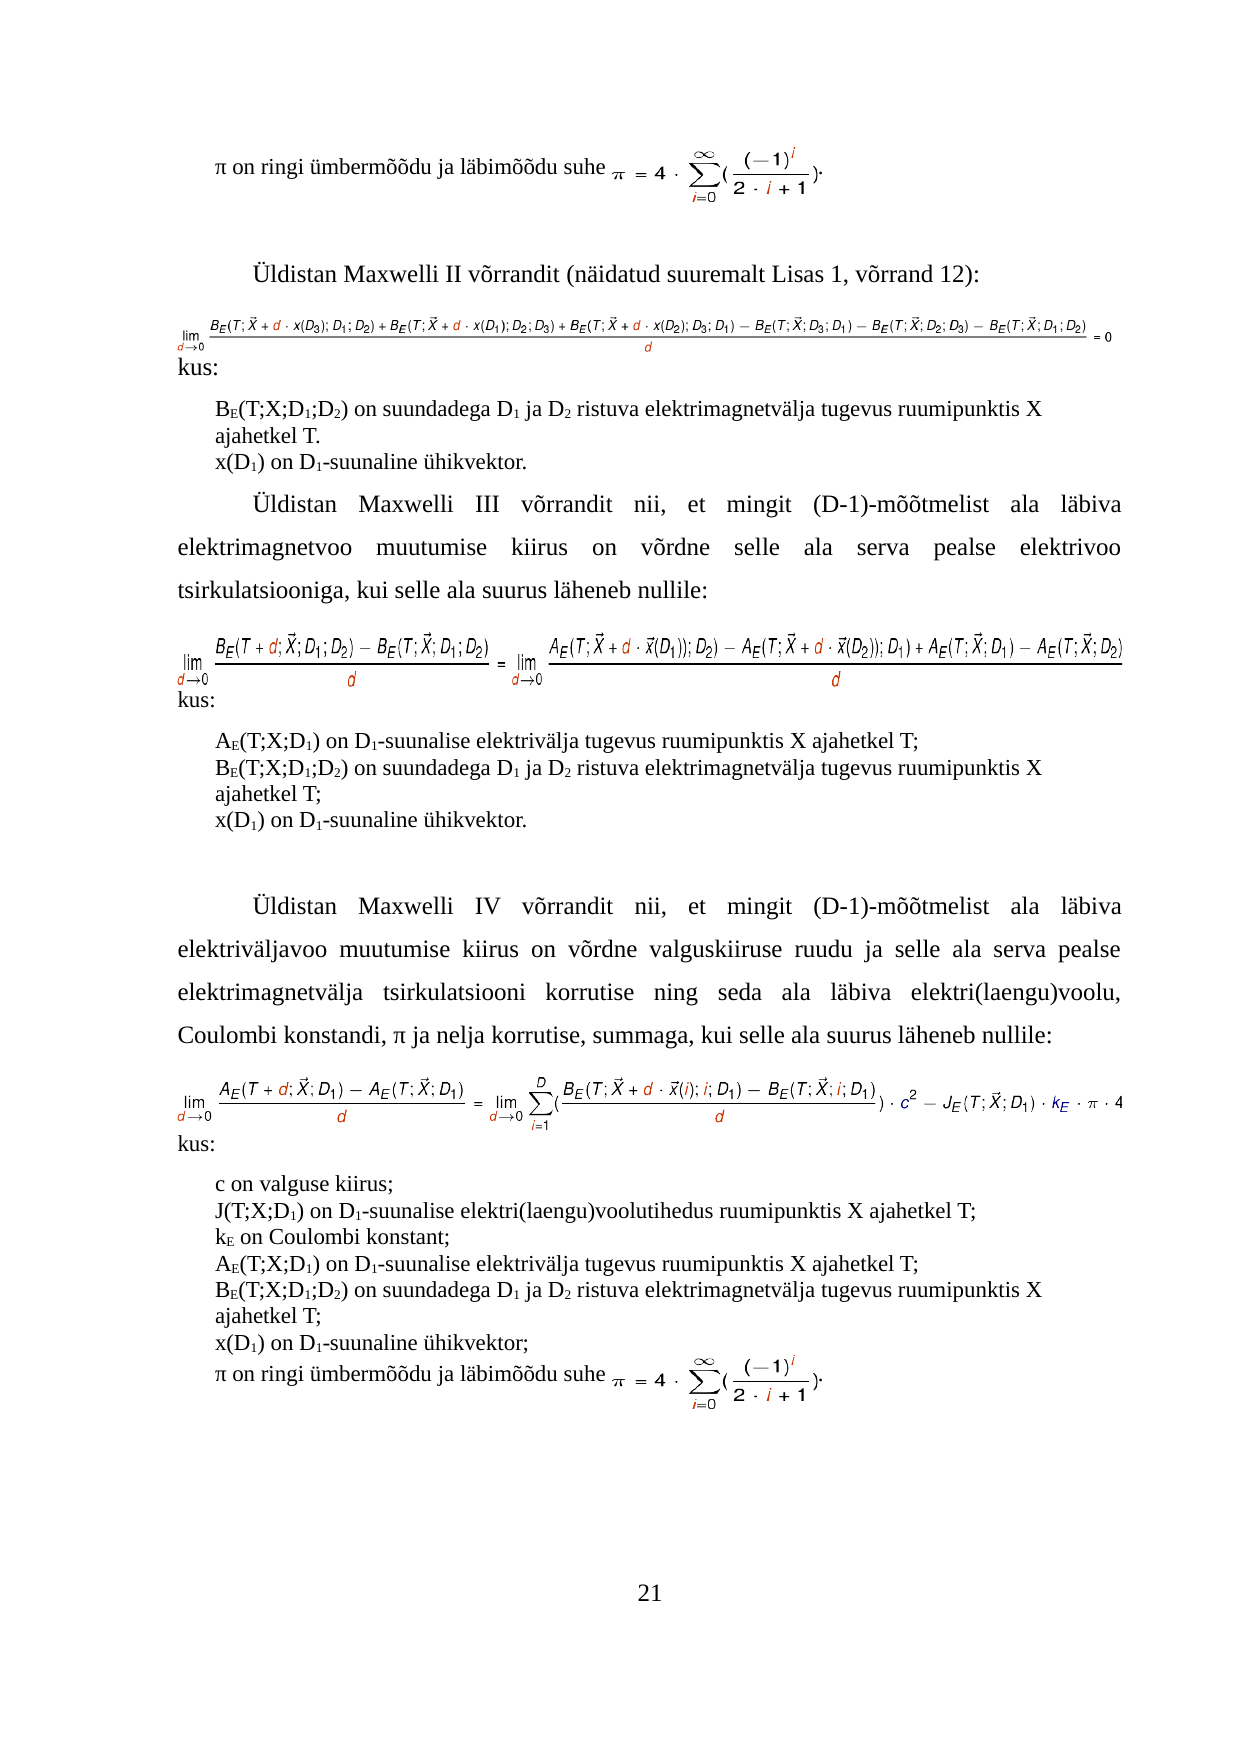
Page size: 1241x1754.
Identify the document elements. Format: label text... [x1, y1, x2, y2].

picture [611, 1355, 818, 1409]
picture [177, 317, 1123, 352]
text BE(T;X;D1;D2) on suundadega D1 ja D2 ristuva elektrimagnetvälja tugevus ruumipunktis X ajahetkel T. x(D1) on D1-suunaline ühikvektor. [215, 395, 1122, 474]
text c on valguse kiirus; J(T;X;D1) on D1-suunalise elektri(laengu)voolutihedus ruumipunktis X ajahetkel T; kE on Coulombi konstant; AE(T;X;D1) on D1-suunalise elektrivälja tugevus ruumipunktis X ajahetkel T; BE(T;X;D1;D2) on suundadega D1 ja D2 ristuva elektrimagnetvälja tugevus ruumipunktis X ajahetkel T; x(D1) on D1-suunaline ühikvektor; π on ringi ümbermõõdu ja läbimõõdu suhe . [215, 1171, 1122, 1409]
text Üldistan Maxwelli III võrrandit nii, et mingit (D-1)-mõõtmelist ala läbiva elektrimagnetvoo muutumise kiirus on võrdne selle ala serva pealse elektrivoo tsirkulatsiooniga, kui selle ala suurus läheneb nullile: [177, 489, 1122, 604]
text kus: [177, 1130, 1122, 1156]
picture [177, 1077, 1123, 1130]
text Üldistan Maxwelli IV võrrandit nii, et mingit (D-1)-mõõtmelist ala läbiva elektriväljavoo muutumise kiirus on võrdne valguskiiruse ruudu ja selle ala serva pealse elektrimagnetvälja tsirkulatsiooni korrutise ning seda ala läbiva elektri(laengu)voolu, Coulombi konstandi, π ja nelja korrutise, summaga, kui selle ala suurus läheneb nullile: [177, 891, 1122, 1049]
text kus: [177, 687, 1122, 713]
picture [177, 632, 1123, 687]
text Üldistan Maxwelli II võrrandit (näidatud suuremalt Lisas 1, võrrand 12): [177, 259, 1122, 288]
text AE(T;X;D1) on D1-suunalise elektrivälja tugevus ruumipunktis X ajahetkel T; BE(T;X;D1;D2) on suundadega D1 ja D2 ristuva elektrimagnetvälja tugevus ruumipunktis X ajahetkel T; x(D1) on D1-suunaline ühikvektor. [215, 727, 1122, 833]
picture [611, 147, 818, 202]
text . [818, 148, 1122, 201]
text kus: [177, 352, 1122, 381]
text π on ringi ümbermõõdu ja läbimõõdu suhe [215, 148, 611, 201]
